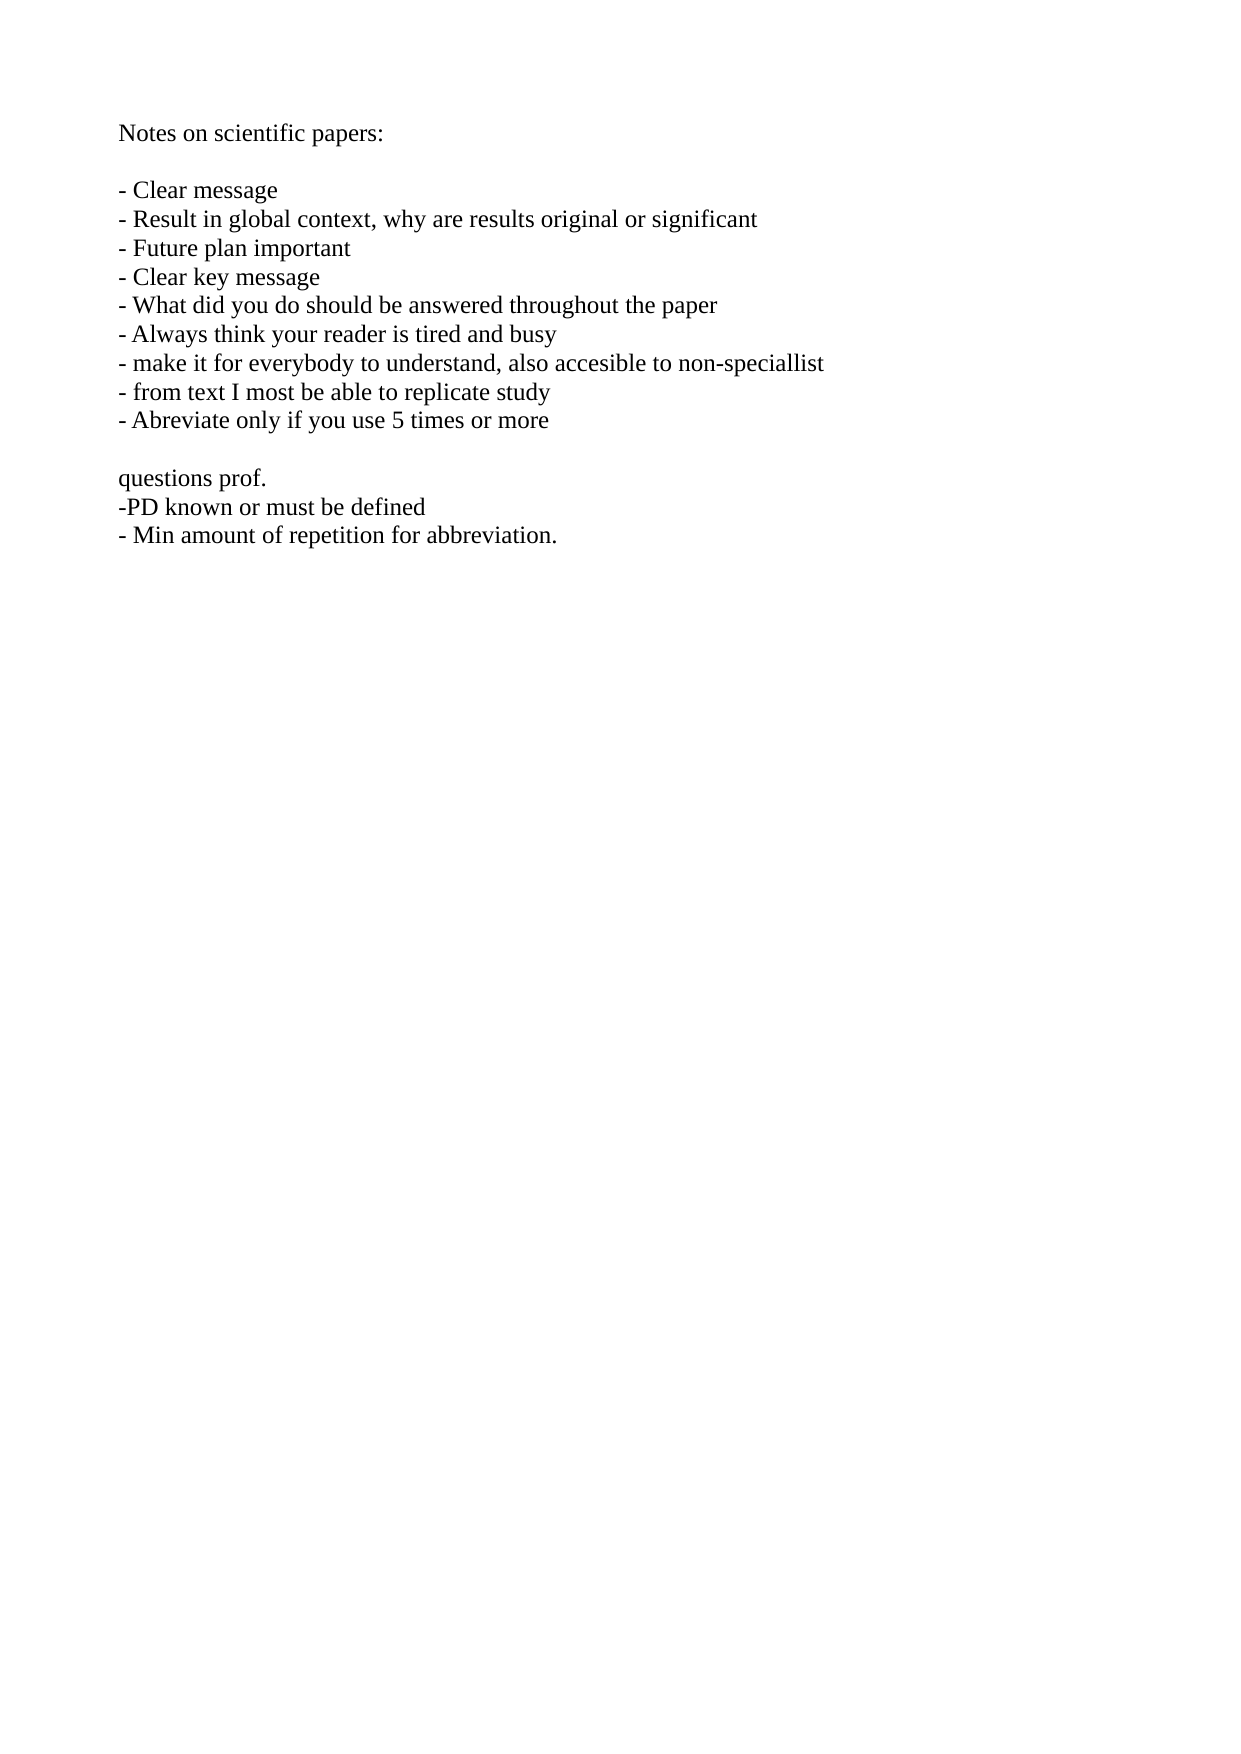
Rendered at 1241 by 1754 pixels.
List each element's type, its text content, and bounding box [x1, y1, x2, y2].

text - What did you do should be answered throughout the paper [118, 291, 1122, 319]
text - make it for everybody to understand, also accesible to non-speciallist [118, 348, 1122, 377]
text - from text I most be able to replicate study [118, 377, 1122, 406]
text - Abreviate only if you use 5 times or more [118, 406, 1122, 434]
text Notes on scientific papers: [118, 118, 1122, 147]
text questions prof. [118, 463, 1122, 492]
text - Min amount of repetition for abbreviation. [118, 521, 1122, 549]
text -PD known or must be defined [118, 492, 1122, 521]
text - Future plan important [118, 233, 1122, 262]
text - Result in global context, why are results original or significant [118, 204, 1122, 233]
text - Clear key message [118, 262, 1122, 291]
text - Clear message [118, 176, 1122, 204]
text - Always think your reader is tired and busy [118, 319, 1122, 348]
